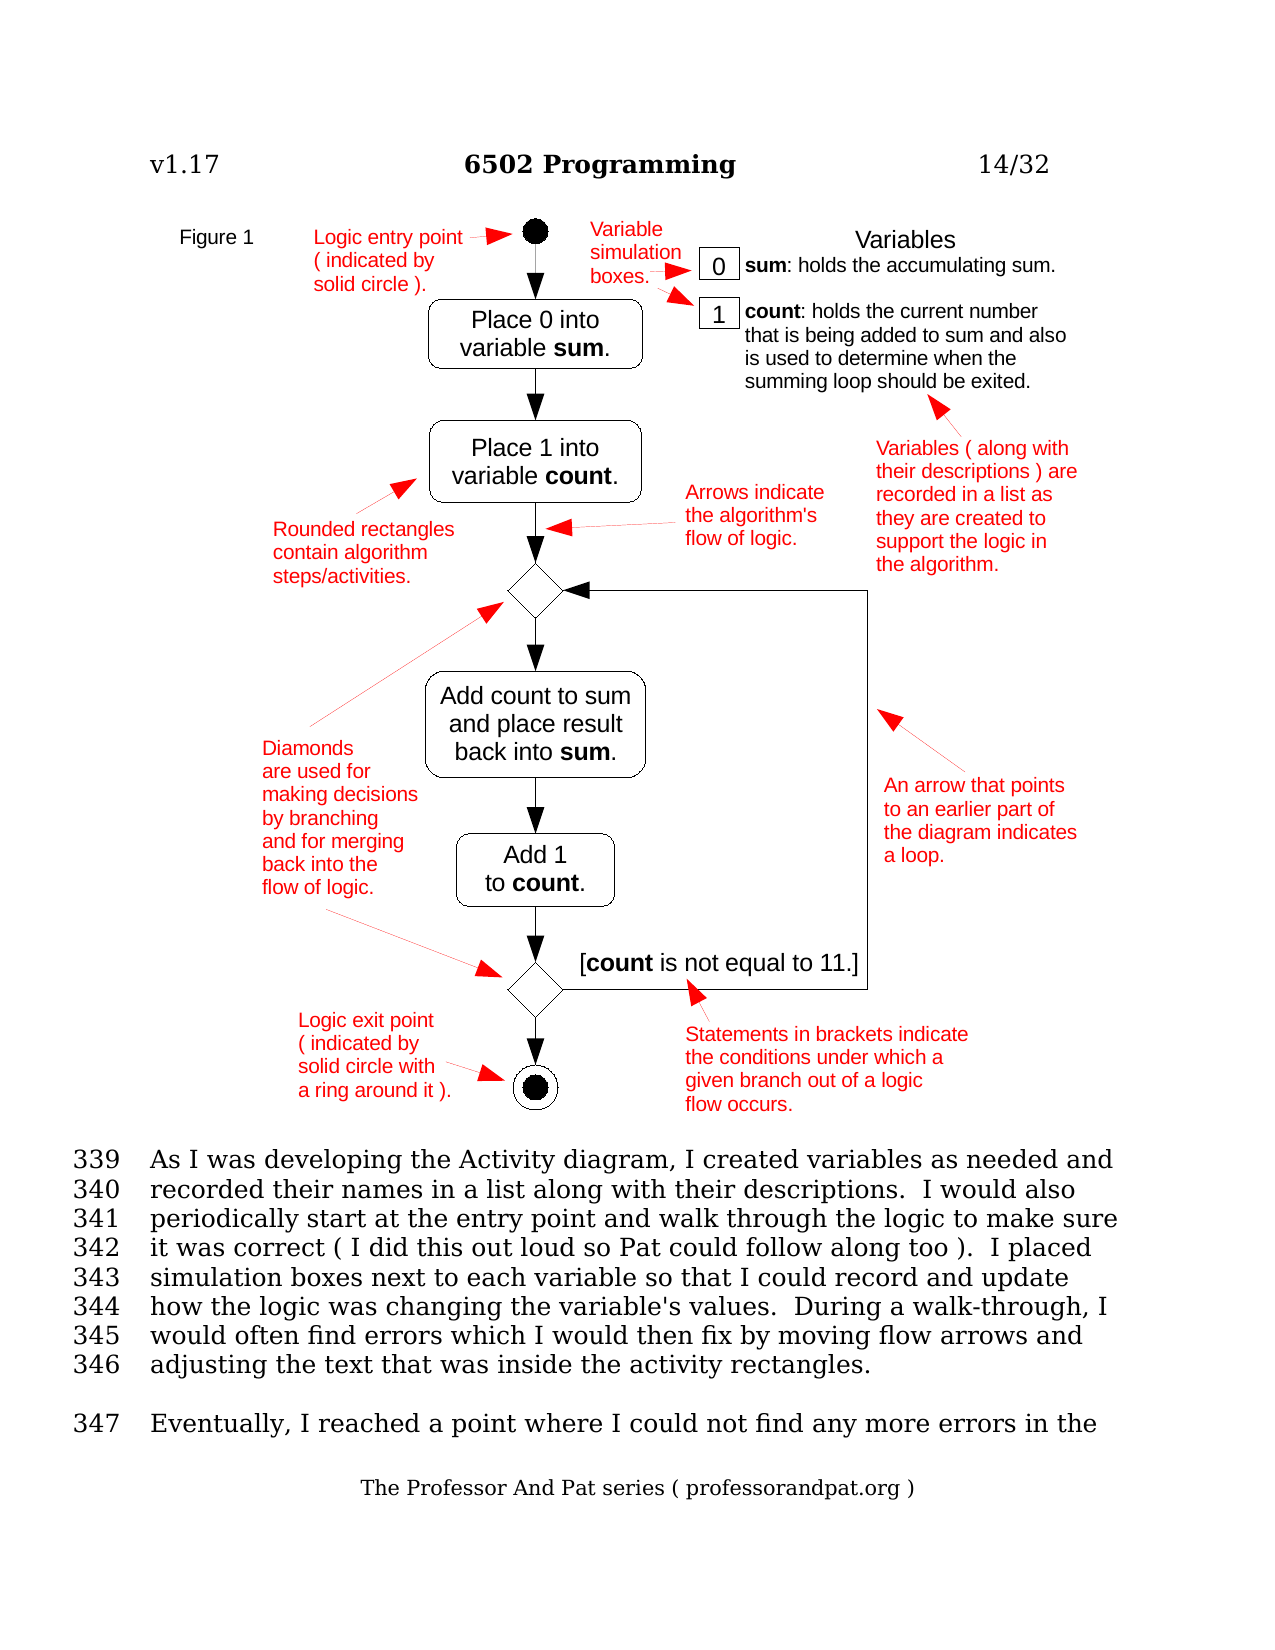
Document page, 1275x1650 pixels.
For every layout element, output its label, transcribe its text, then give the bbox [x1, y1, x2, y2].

text Eventually, I reached a point where I could not find any more errors in the [150, 1409, 1125, 1438]
text As I was developing the Activity diagram, I created variables as needed and recorded their names in a list along with their descriptions. I would also periodically start at the entry point and walk through the logic to make sure it was correct ( I did this out loud so Pat could follow along too ). I placed simulation boxes next to each variable so that I could record and update how the logic was changing the variable's values. During a walk-through, I would often find errors which I would then fix by moving flow arrows and adjusting the text that was inside the activity rectangles. [150, 1146, 1125, 1380]
